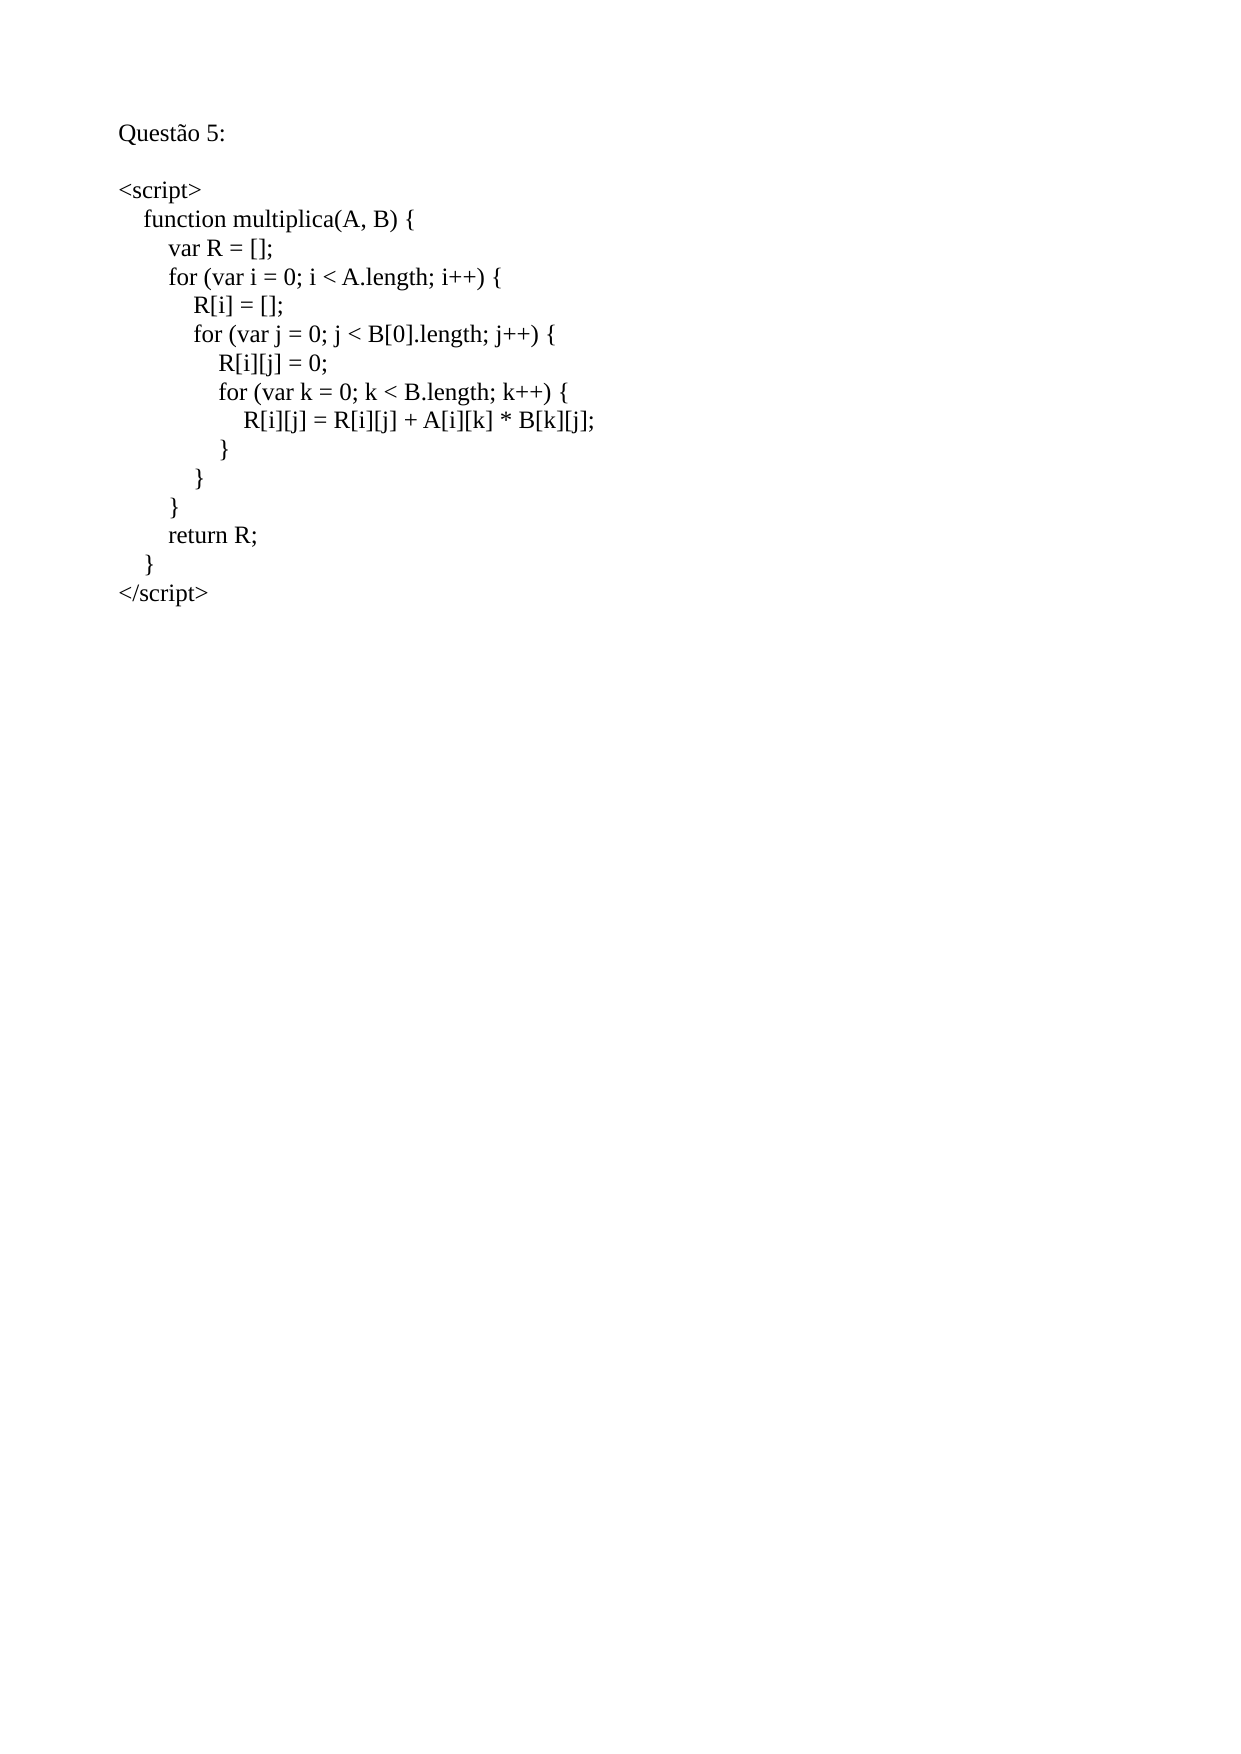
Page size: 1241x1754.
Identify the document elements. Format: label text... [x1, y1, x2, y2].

text } [118, 434, 1122, 463]
text } [118, 492, 1122, 521]
text R[i] = []; [118, 291, 1122, 319]
text for (var i = 0; i < A.length; i++) { [118, 262, 1122, 291]
text R[i][j] = 0; [118, 348, 1122, 377]
text return R; [118, 521, 1122, 549]
text } [118, 463, 1122, 492]
text } [118, 549, 1122, 578]
text <script> [118, 176, 1122, 204]
text R[i][j] = R[i][j] + A[i][k] * B[k][j]; [118, 406, 1122, 434]
text Questão 5: [118, 118, 1122, 147]
text </script> [118, 578, 1122, 607]
text function multiplica(A, B) { [118, 204, 1122, 233]
text for (var k = 0; k < B.length; k++) { [118, 377, 1122, 406]
text var R = []; [118, 233, 1122, 262]
text for (var j = 0; j < B[0].length; j++) { [118, 319, 1122, 348]
